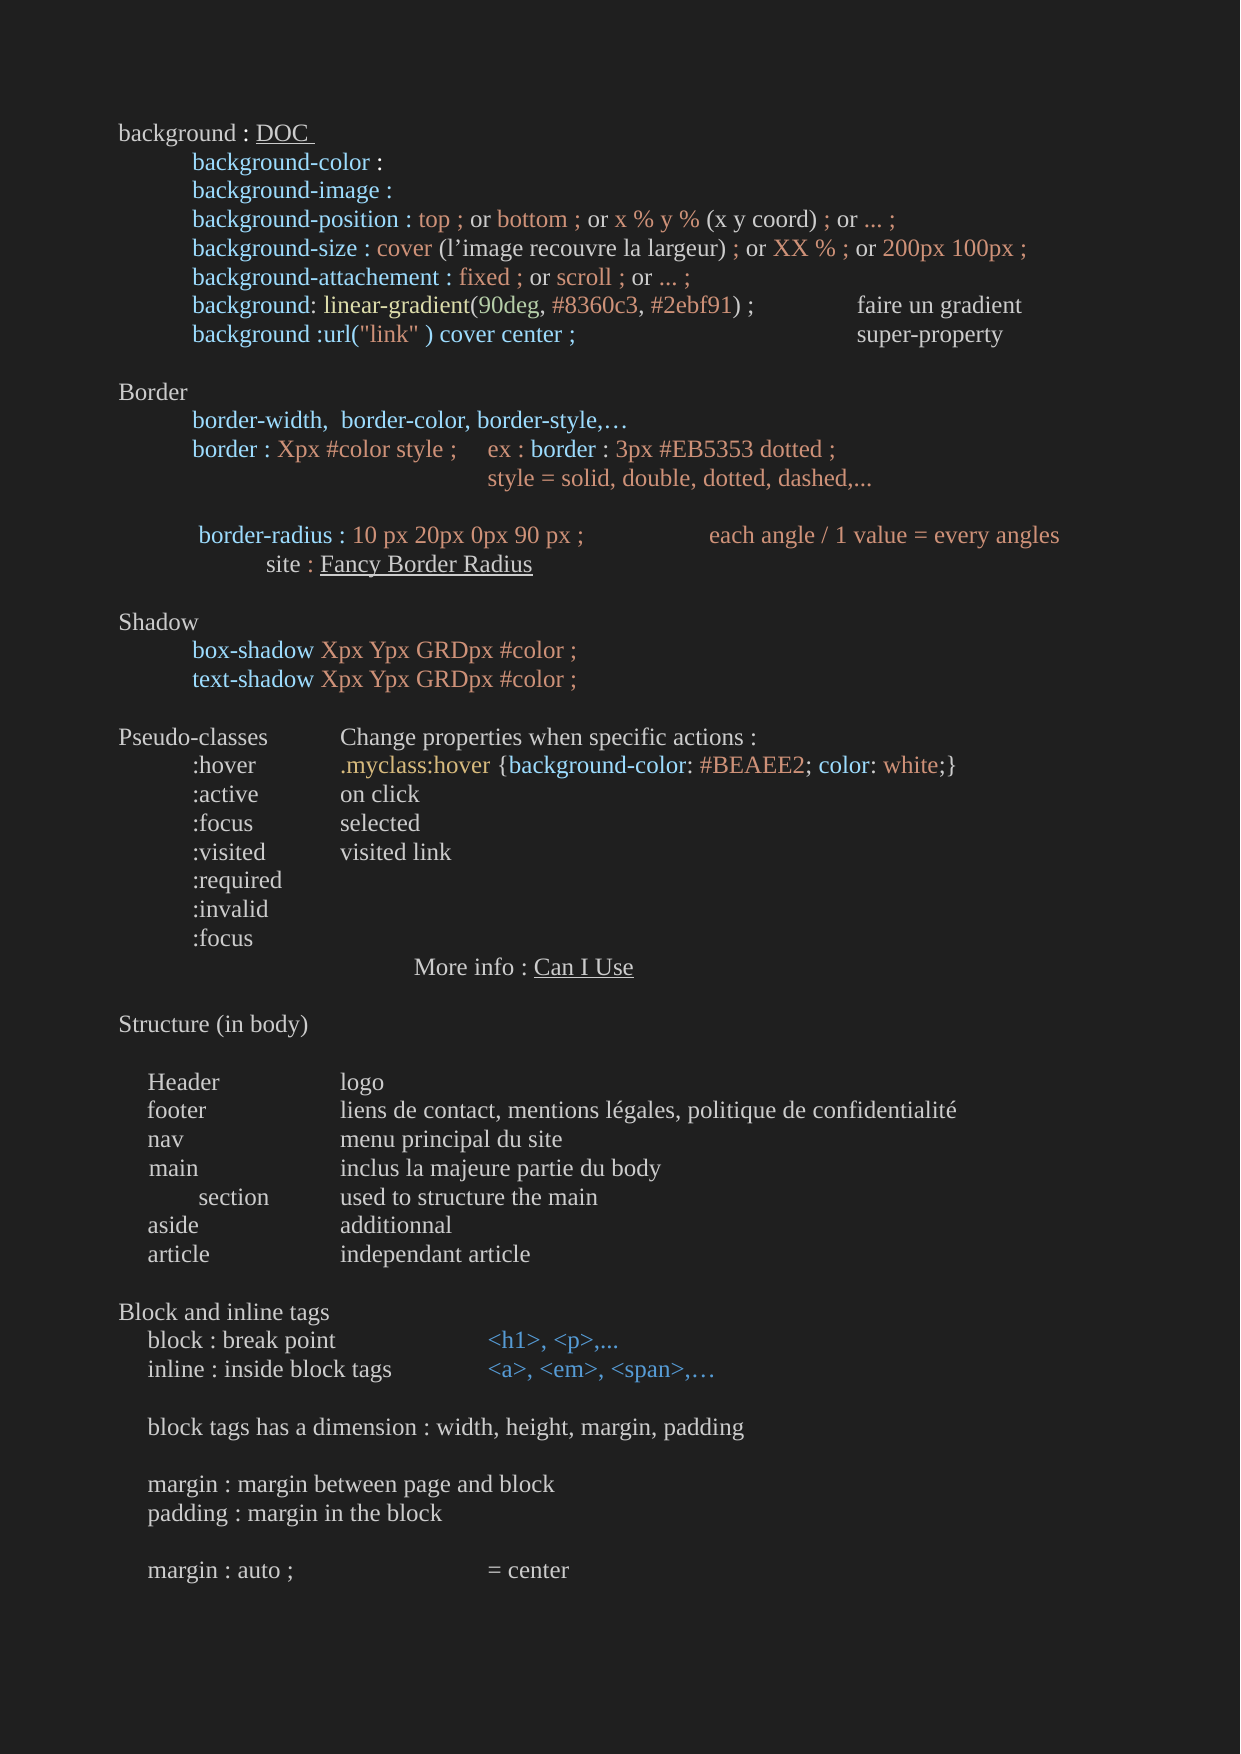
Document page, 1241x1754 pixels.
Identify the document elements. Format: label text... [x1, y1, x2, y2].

text background-position : top ; or bottom ; or x % y % (x y coord) ; or ... ; [857, 204, 1122, 233]
text background-position : top ; or bottom ; or x % y % (x y coord) ; or ... ; [491, 204, 587, 233]
text background-attachement : fixed ; or scroll ; or ... ; [652, 262, 1122, 291]
text :required [282, 866, 1122, 894]
text :visited visited link [451, 837, 1122, 866]
text :hover .myclass:hover {background-color: #BEAEE2; color: white;} [957, 751, 1122, 779]
text background-position : top ; or bottom ; or x % y % (x y coord) ; or ... ; [285, 204, 470, 233]
text background-image : [118, 176, 1122, 204]
text background-position : top ; or bottom ; or x % y % (x y coord) ; or ... ; [608, 204, 706, 233]
text background: linear-gradient(90deg, #8360c3, #2ebf91) ; faire un gradient [118, 291, 940, 319]
text aside additionnal [458, 1211, 1122, 1239]
text :invalid [268, 894, 1122, 923]
text inline : inside block tags <a>, <em>, <span>,… [716, 1354, 1122, 1383]
text Structure (in body) [308, 1009, 1122, 1038]
text Header logo [384, 1067, 1122, 1096]
text border-radius : 10 px 20px 0px 90 px ; each angle / 1 value = every angles [1060, 521, 1122, 549]
text main inclus la majeure partie du body [661, 1153, 1122, 1182]
text padding : margin in the block [442, 1498, 1122, 1527]
text background: linear-gradient(90deg, #8360c3, #2ebf91) ; faire un gradient [1022, 291, 1122, 319]
text block tags has a dimension : width, height, margin, padding [744, 1412, 1122, 1441]
text background :url("link" ) cover center ; super-property [118, 319, 1122, 348]
text Block and inline tags [330, 1297, 1122, 1326]
text box-shadow Xpx Ypx GRDpx #color ; [577, 636, 1122, 664]
text box-shadow Xpx Ypx GRDpx #color ; [192, 636, 314, 664]
text :focus [340, 923, 1122, 952]
text :active on click [419, 779, 1122, 808]
text margin : margin between page and block [555, 1469, 1122, 1498]
text margin : auto ; = center [575, 1556, 1122, 1584]
text border-radius : 10 px 20px 0px 90 px ; each angle / 1 value = every angles [118, 521, 346, 549]
text background-color : [118, 147, 1122, 176]
text style = solid, double, dotted, dashed,... [872, 463, 1122, 492]
text footer liens de contact, mentions légales, politique de confidentialité [957, 1096, 1122, 1124]
text border : Xpx #color style ; ex : border : 3px #EB5353 dotted ; [836, 434, 1122, 463]
text background-attachement : fixed ; or scroll ; or ... ; [550, 262, 631, 291]
text block : break point <h1>, <p>,... [619, 1326, 1122, 1354]
text background-size : cover (l’image recouvre la largeur) ; or XX % ; or 200px 100px ; [118, 233, 746, 262]
text section used to structure the main [598, 1182, 1122, 1211]
text Shadow [199, 607, 1122, 636]
text background : DOC [236, 118, 1122, 147]
text :focus selected [420, 808, 1122, 837]
text site : Fancy Border Radius [320, 549, 1122, 578]
text background-size : cover (l’image recouvre la largeur) ; or XX % ; or 200px 100px ; [766, 233, 855, 262]
text nav menu principal du site [562, 1124, 1122, 1153]
text border-width, border-color, border-style,… [192, 406, 1122, 434]
text Border [188, 377, 1122, 406]
text More info : Can I Use [534, 952, 1122, 981]
text :hover .myclass:hover {background-color: #BEAEE2; color: white;} [340, 751, 417, 779]
text Pseudo-classes Change properties when specific actions : [757, 722, 1122, 751]
text background-attachement : fixed ; or scroll ; or ... ; [118, 262, 529, 291]
text article independant article [531, 1239, 1122, 1268]
text background-position : top ; or bottom ; or x % y % (x y coord) ; or ... ; [118, 204, 252, 233]
text text-shadow Xpx Ypx GRDpx #color ; [577, 664, 1122, 693]
text background-size : cover (l’image recouvre la largeur) ; or XX % ; or 200px 100px ; [932, 233, 1122, 262]
